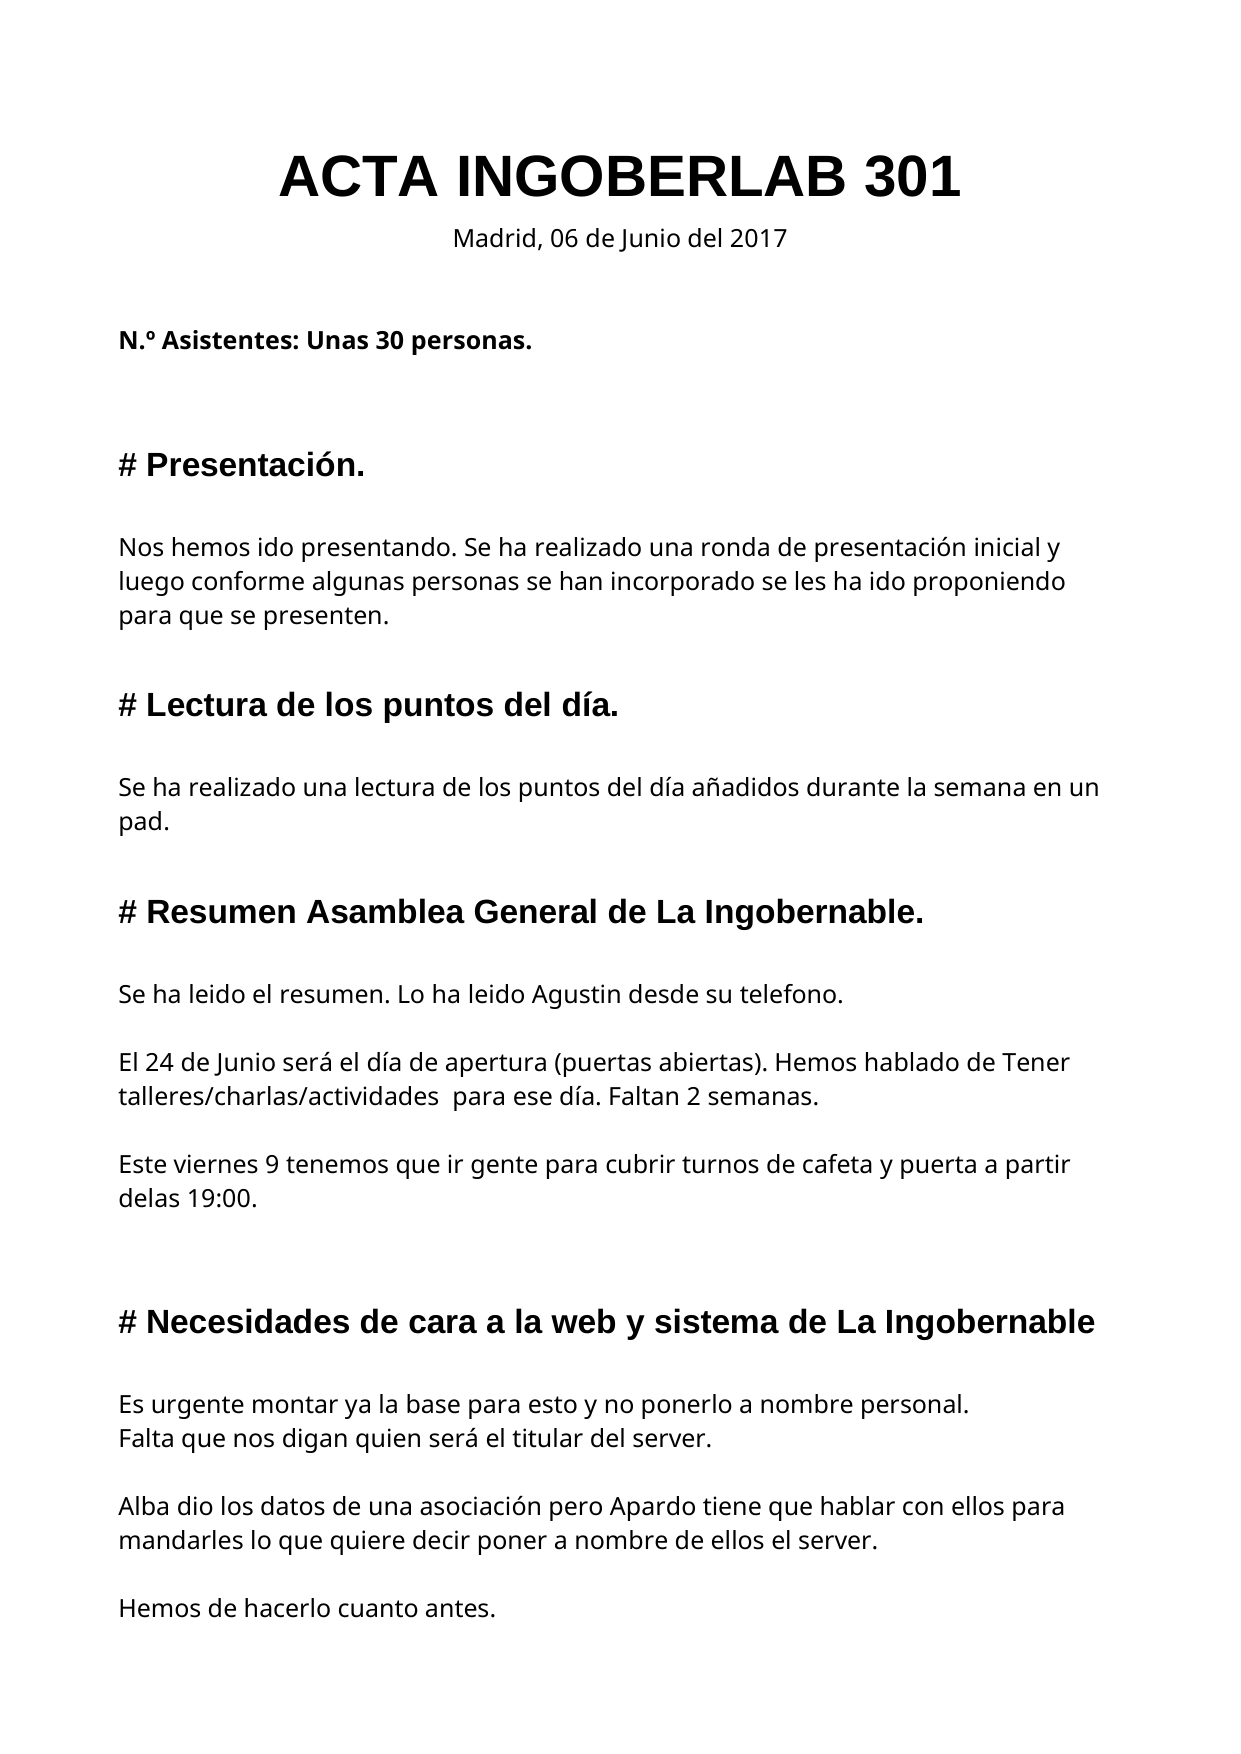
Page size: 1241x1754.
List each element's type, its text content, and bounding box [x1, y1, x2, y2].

text N.º Asistentes: Unas 30 personas. [118, 323, 1122, 357]
text Se ha realizado una lectura de los puntos del día añadidos durante la semana en un pad. [118, 770, 1122, 838]
text Es urgente montar ya la base para esto y no ponerlo a nombre personal. [118, 1387, 1122, 1421]
subtitle # Necesidades de cara a la web y sistema de La Ingobernable [118, 1303, 1122, 1341]
text Falta que nos digan quien será el titular del server. [118, 1421, 1122, 1455]
subtitle # Resumen Asamblea General de La Ingobernable. [118, 893, 1122, 931]
text Nos hemos ido presentando. Se ha realizado una ronda de presentación inicial y luego conforme algunas personas se han incorporado se les ha ido proponiendo para que se presenten. [118, 530, 1122, 632]
text Madrid, 06 de Junio del 2017 [118, 221, 1122, 255]
subtitle # Lectura de los puntos del día. [118, 686, 1122, 724]
text El 24 de Junio será el día de apertura (puertas abiertas). Hemos hablado de Tener talleres/charlas/actividades para ese día. Faltan 2 semanas. [118, 1045, 1122, 1113]
text Alba dio los datos de una asociación pero Apardo tiene que hablar con ellos para mandarles lo que quiere decir poner a nombre de ellos el server. [118, 1489, 1122, 1557]
text Este viernes 9 tenemos que ir gente para cubrir turnos de cafeta y puerta a partir delas 19:00. [118, 1147, 1122, 1215]
subtitle # Presentación. [118, 446, 1122, 483]
text Se ha leido el resumen. Lo ha leido Agustin desde su telefono. [118, 977, 1122, 1011]
title ACTA INGOBERLAB 301 [118, 143, 1122, 209]
text Hemos de hacerlo cuanto antes. [118, 1591, 1122, 1625]
